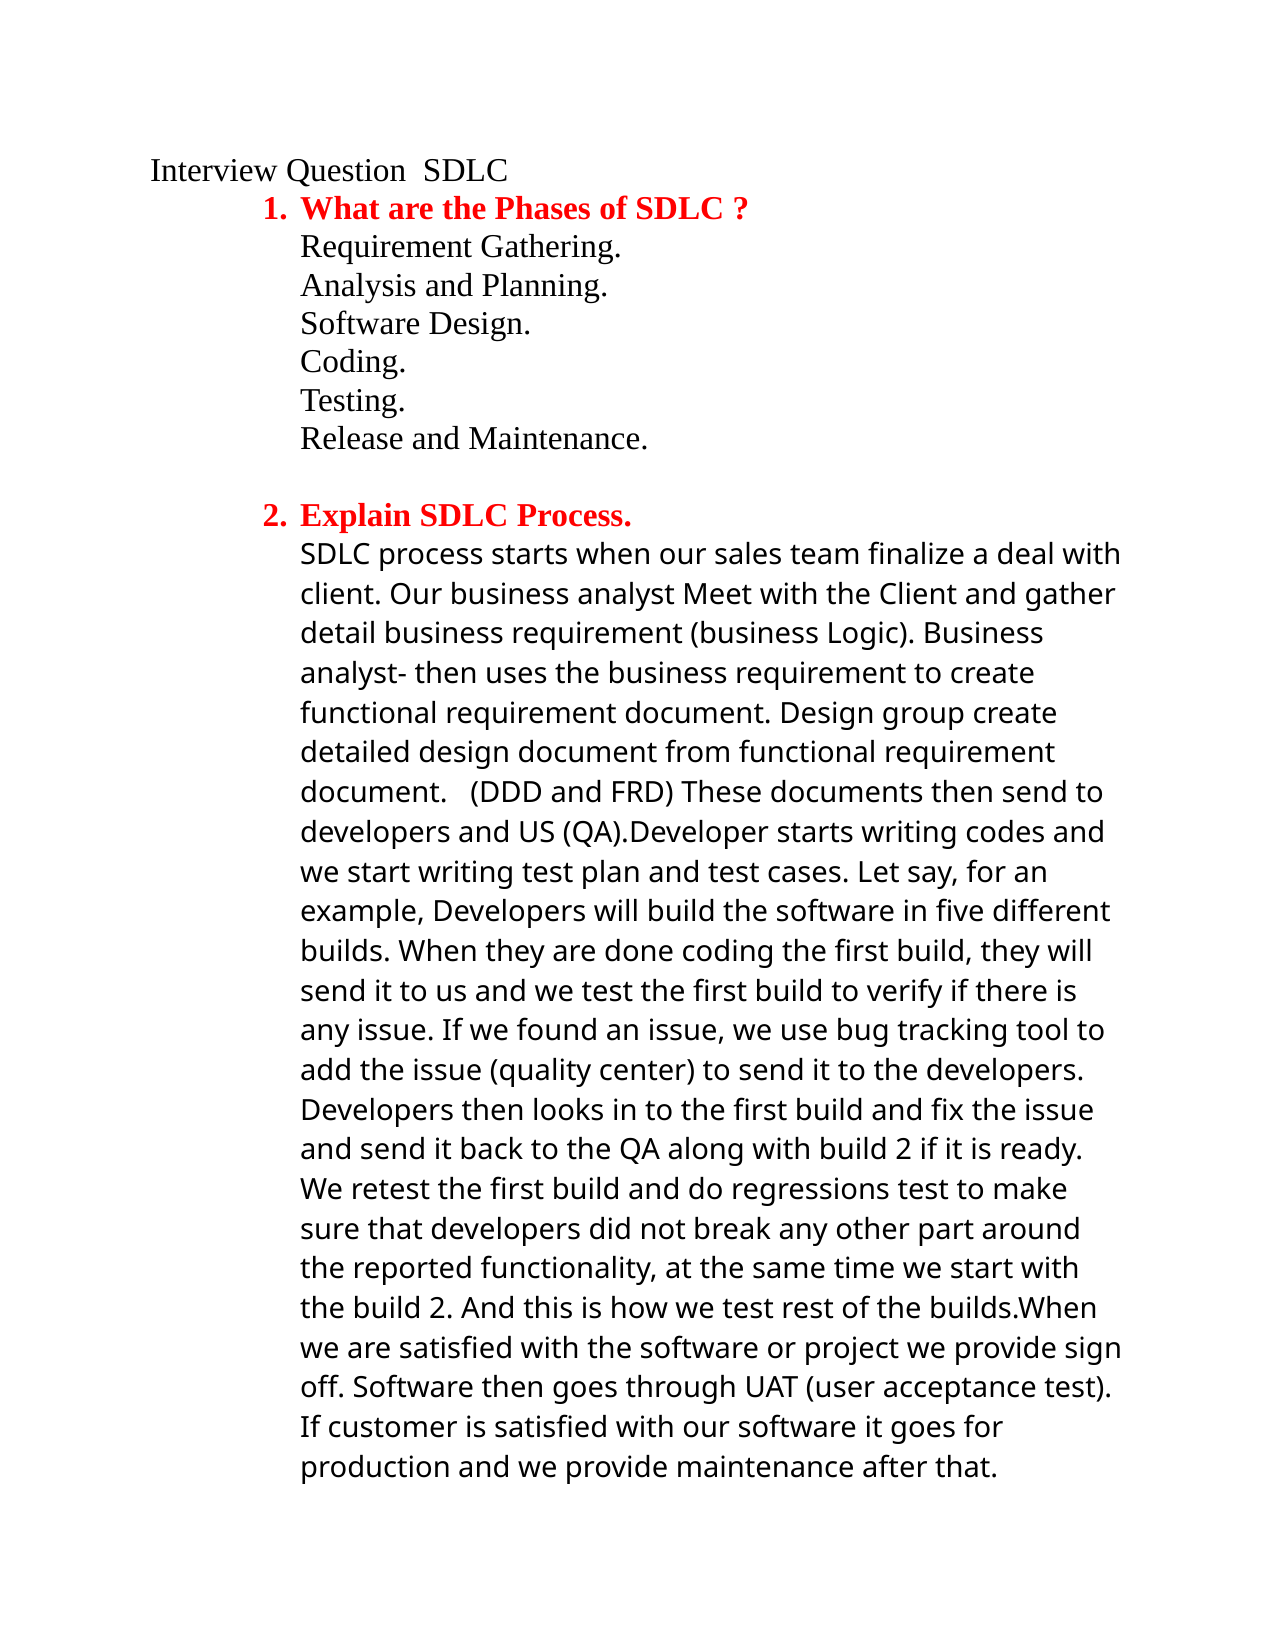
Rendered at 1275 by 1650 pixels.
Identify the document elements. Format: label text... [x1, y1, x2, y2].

text SDLC process starts when our sales team finalize a deal with client. Our business analyst Meet with the Client and gather detail business requirement (business Logic). Business analyst- then uses the business requirement to create functional requirement document. Design group create detailed design document from functional requirement document. (DDD and FRD) These documents then send to developers and US (QA).Developer starts writing codes and we start writing test plan and test cases. Let say, for an example, Developers will build the software in five different builds. When they are done coding the first build, they will send it to us and we test the first build to verify if there is any issue. If we found an issue, we use bug tracking tool to add the issue (quality center) to send it to the developers. Developers then looks in to the first build and fix the issue and send it back to the QA along with build 2 if it is ready. We retest the first build and do regressions test to make sure that developers did not break any other part around the reported functionality, at the same time we start with the build 2. And this is how we test rest of the builds.When we are satisfied with the software or project we provide sign off. Software then goes through UAT (user acceptance test). If customer is satisfied with our software it goes for production and we provide maintenance after that. [300, 533, 1125, 1486]
list Testing. [300, 380, 1125, 418]
text Interview Question SDLC [150, 150, 1125, 188]
list Release and Maintenance. [300, 418, 1125, 457]
list What are the Phases of SDLC ? [262, 188, 1125, 227]
list Explain SDLC Process. [262, 495, 1125, 533]
list Software Design. [300, 303, 1125, 342]
list Coding. [300, 342, 1125, 380]
list Requirement Gathering. [300, 227, 1125, 265]
list Analysis and Planning. [300, 265, 1125, 303]
